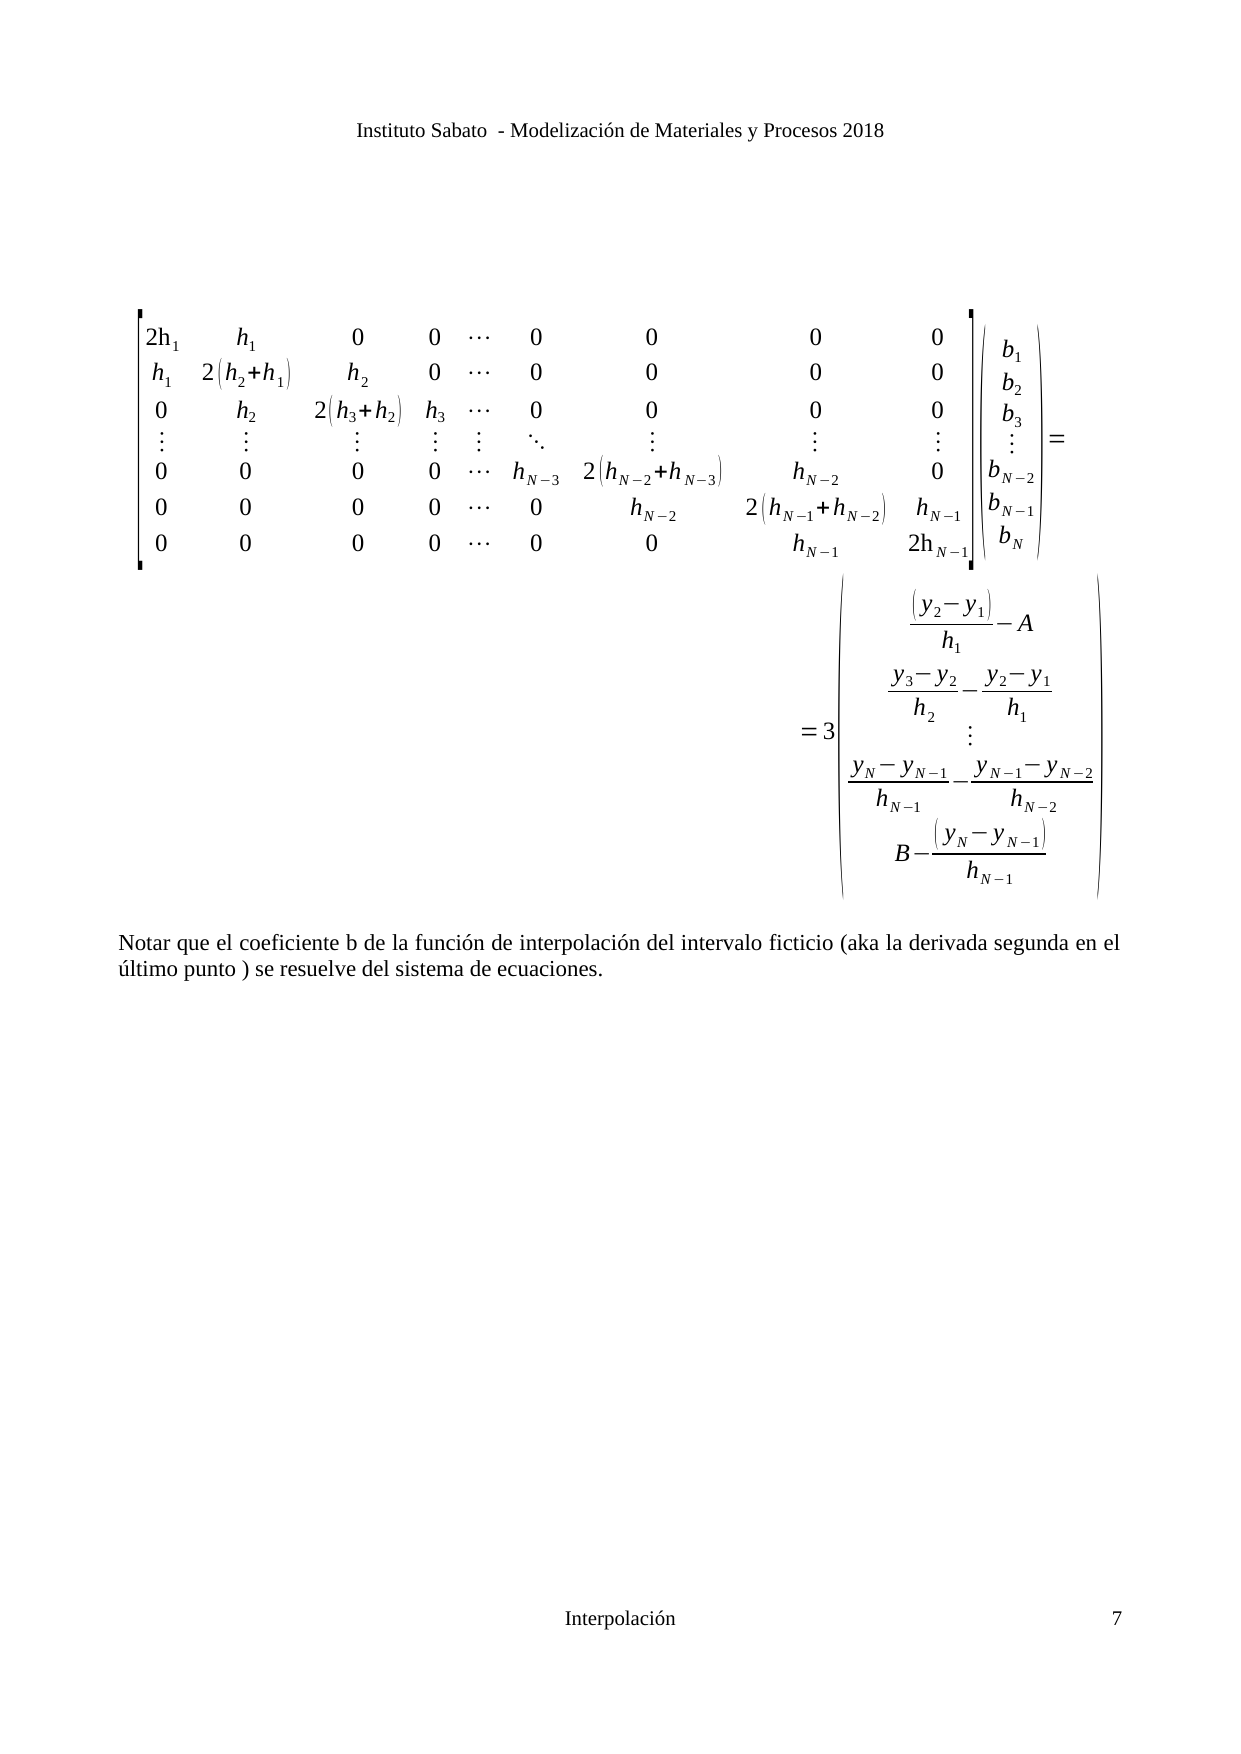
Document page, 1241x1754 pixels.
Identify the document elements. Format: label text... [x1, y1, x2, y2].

text Notar que el coeficiente b de la función de interpolación del intervalo ficticio (aka la derivada segunda en el último punto ) se resuelve del sistema de ecuaciones. [118, 928, 1122, 981]
